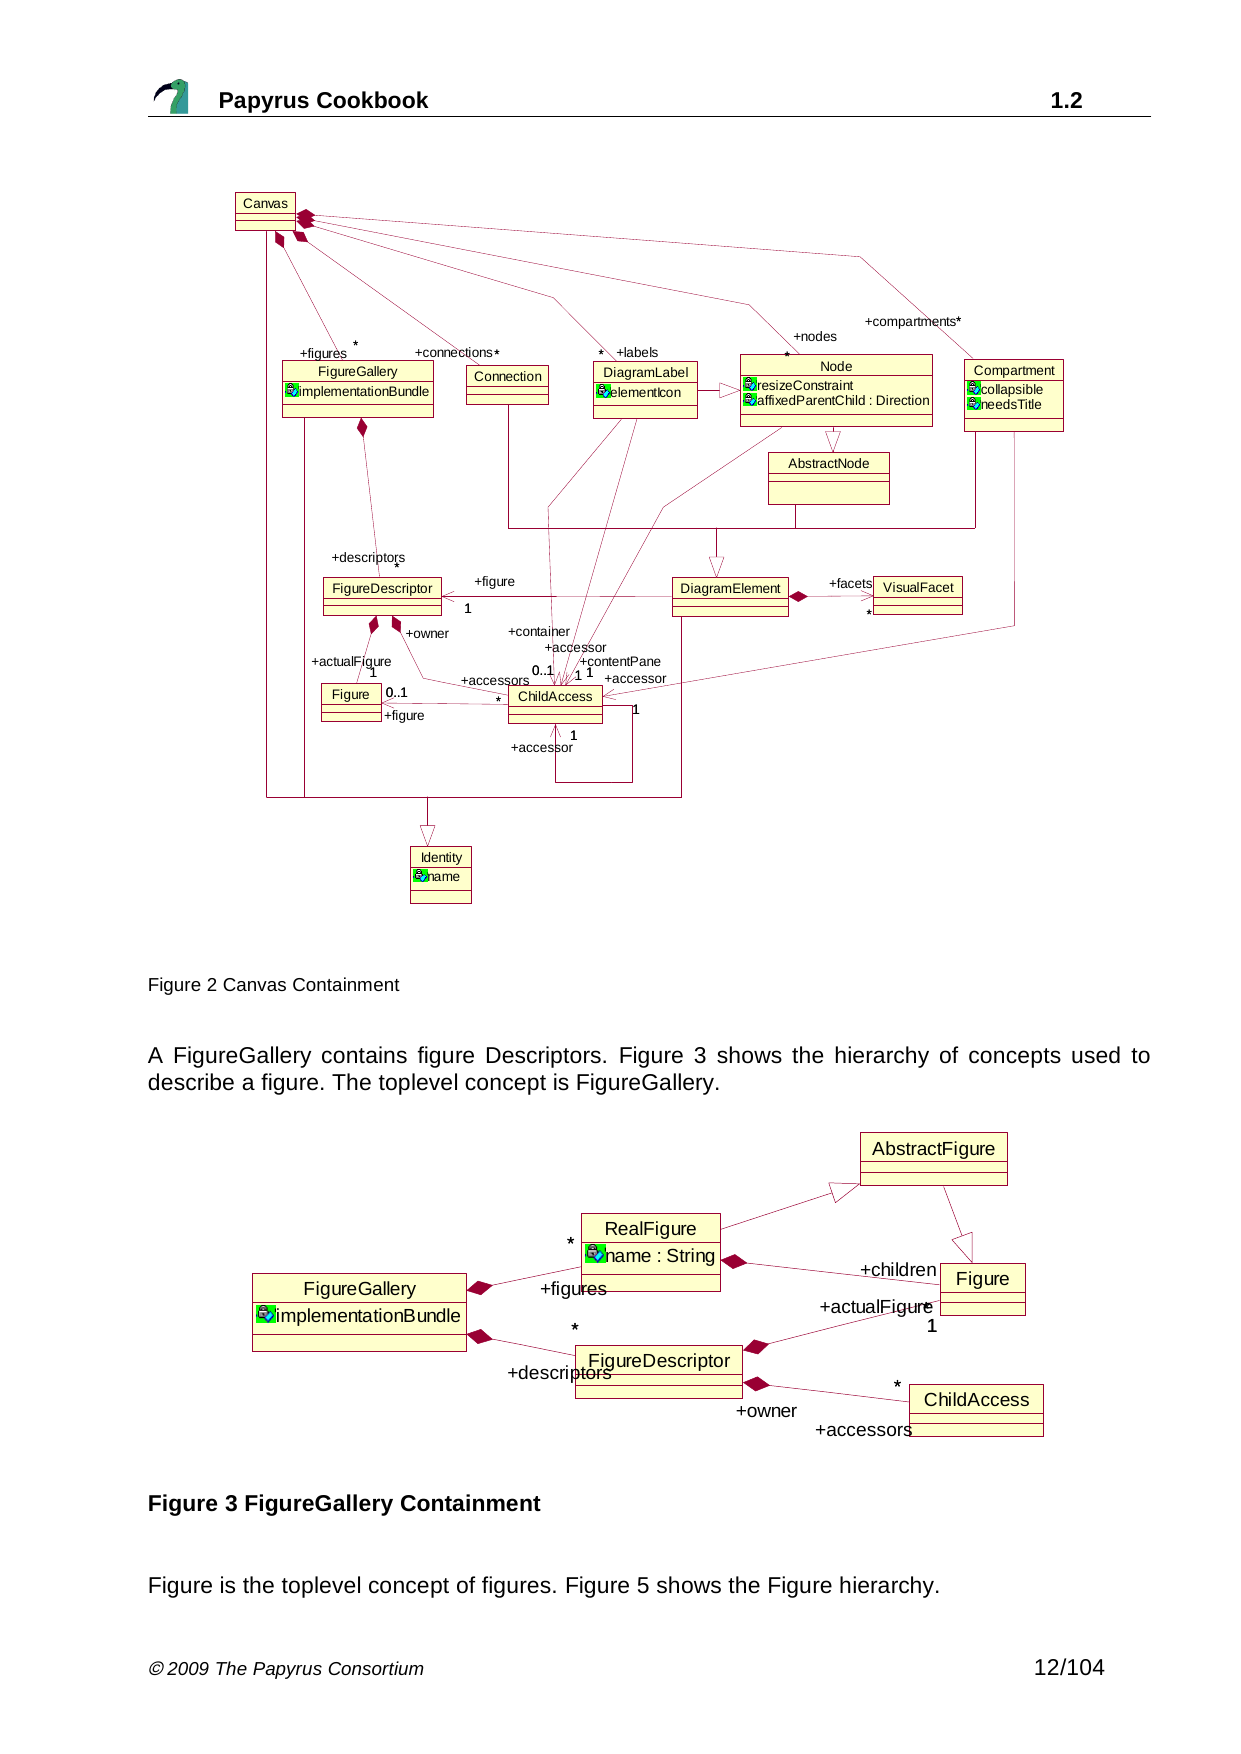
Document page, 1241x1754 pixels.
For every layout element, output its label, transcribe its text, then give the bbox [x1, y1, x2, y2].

picture [153, 79, 189, 114]
text Figure 2 Canvas Containment [148, 973, 1151, 995]
text Figure is the toplevel concept of figures. Figure 5 shows the Figure hierarchy. [148, 1571, 1151, 1598]
text Figure 3 FigureGallery Containment [148, 1490, 1151, 1517]
text A FigureGallery contains figure Descriptors. Figure 3 shows the hierarchy of concepts used to describe a figure. The toplevel concept is FigureGallery. [148, 1042, 1151, 1096]
